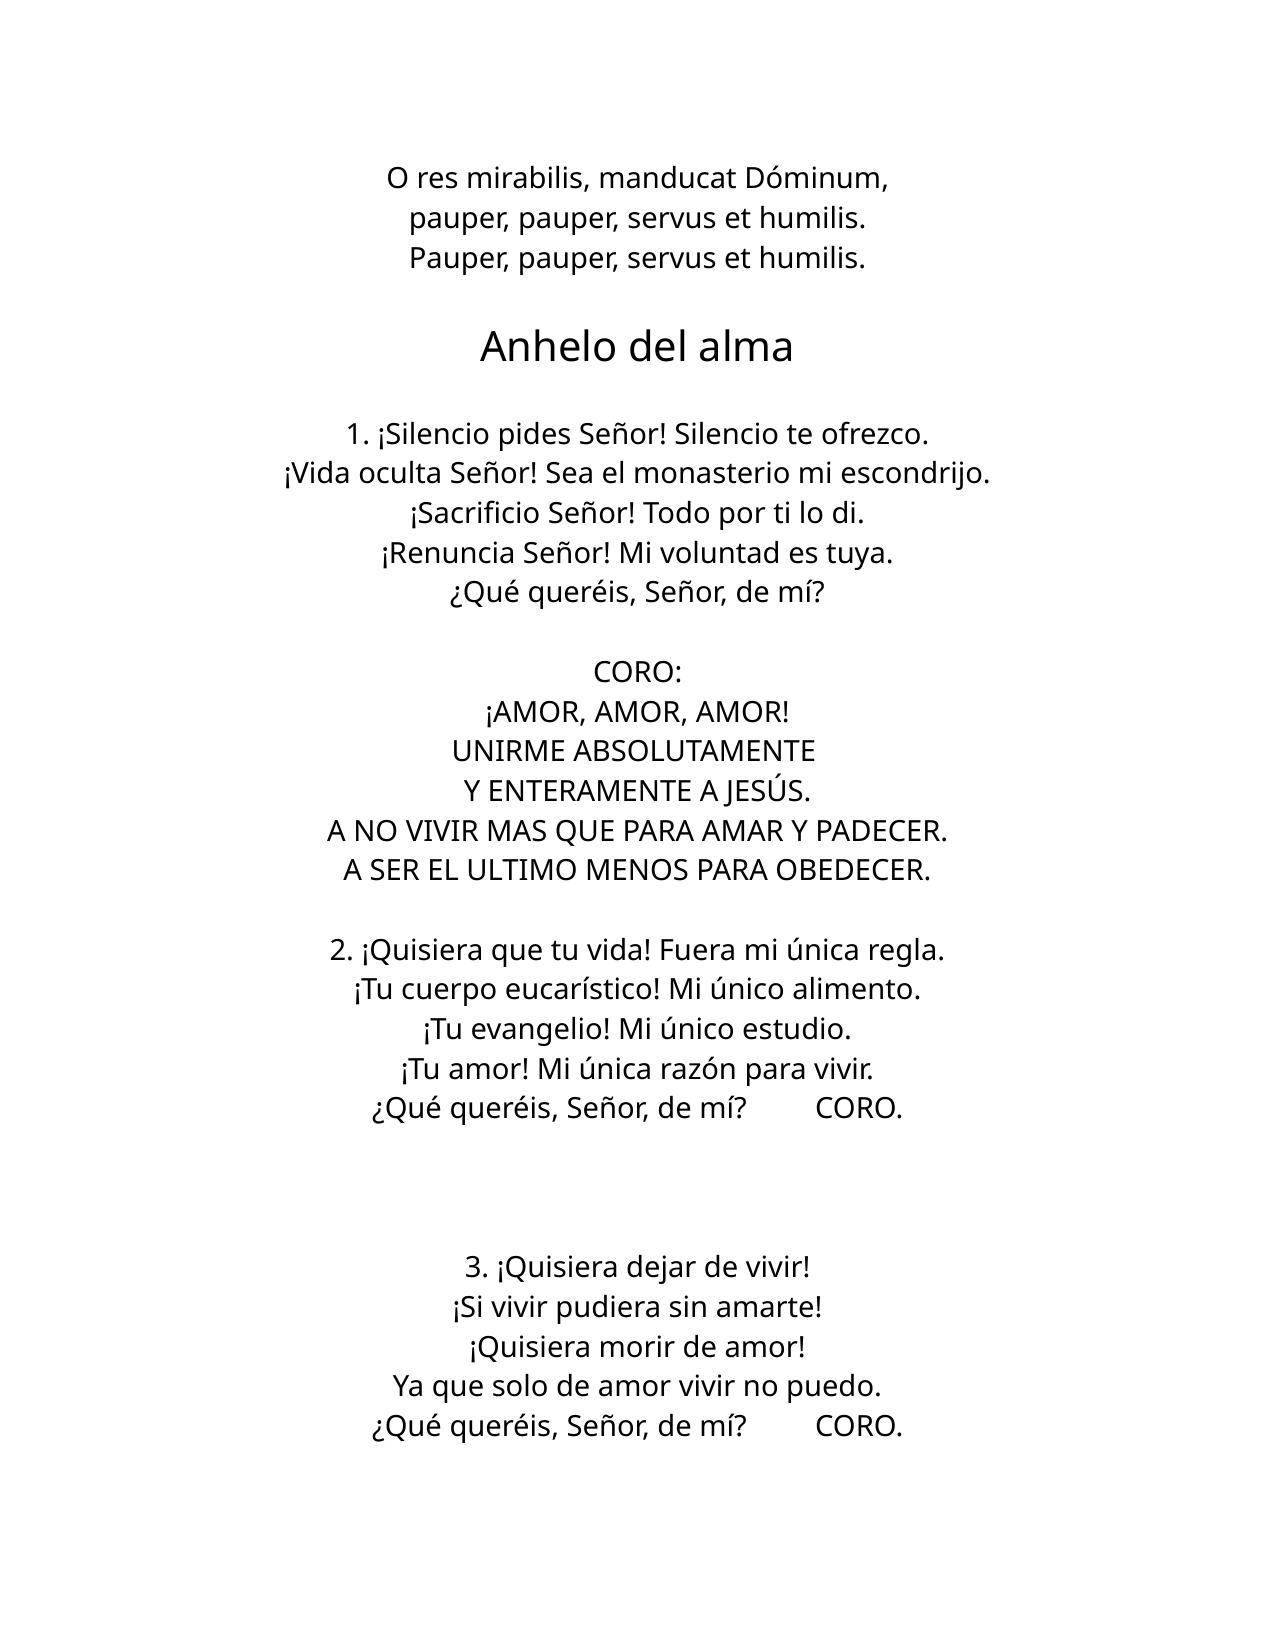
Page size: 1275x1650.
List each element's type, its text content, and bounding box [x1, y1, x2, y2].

text Pauper, pauper, servus et humilis. [118, 237, 1157, 277]
text UNIRME ABSOLUTAMENTE [118, 731, 1157, 770]
text ¡Tu evangelio! Mi único estudio. [118, 1008, 1157, 1048]
text 3. ¡Quisiera dejar de vivir! [118, 1246, 1157, 1286]
text A NO VIVIR MAS QUE PARA AMAR Y PADECER. [118, 810, 1157, 849]
text ¡Si vivir pudiera sin amarte! [118, 1286, 1157, 1326]
text ¡Sacrificio Señor! Todo por ti lo di. [118, 492, 1157, 532]
text ¿Qué queréis, Señor, de mí? CORO. [118, 1088, 1157, 1127]
text ¡Tu cuerpo eucarístico! Mi único alimento. [118, 969, 1157, 1008]
text Anhelo del alma [118, 317, 1157, 373]
text ¡AMOR, AMOR, AMOR! [118, 691, 1157, 731]
text ¡Quisiera morir de amor! [118, 1326, 1157, 1366]
text O res mirabilis, manducat Dóminum, [118, 158, 1157, 197]
text Y ENTERAMENTE A JESÚS. [118, 770, 1157, 810]
text Ya que solo de amor vivir no puedo. [118, 1366, 1157, 1405]
text 1. ¡Silencio pides Señor! Silencio te ofrezco. [118, 413, 1157, 453]
text A SER EL ULTIMO MENOS PARA OBEDECER. [118, 849, 1157, 889]
text ¡Tu amor! Mi única razón para vivir. [118, 1048, 1157, 1088]
text ¡Renuncia Señor! Mi voluntad es tuya. [118, 532, 1157, 572]
text ¿Qué queréis, Señor, de mí? [118, 572, 1157, 611]
text ¡Vida oculta Señor! Sea el monasterio mi escondrijo. [118, 453, 1157, 492]
text ¿Qué queréis, Señor, de mí? CORO. [118, 1405, 1157, 1445]
text pauper, pauper, servus et humilis. [118, 197, 1157, 237]
text CORO: [118, 651, 1157, 691]
text 2. ¡Quisiera que tu vida! Fuera mi única regla. [118, 929, 1157, 969]
